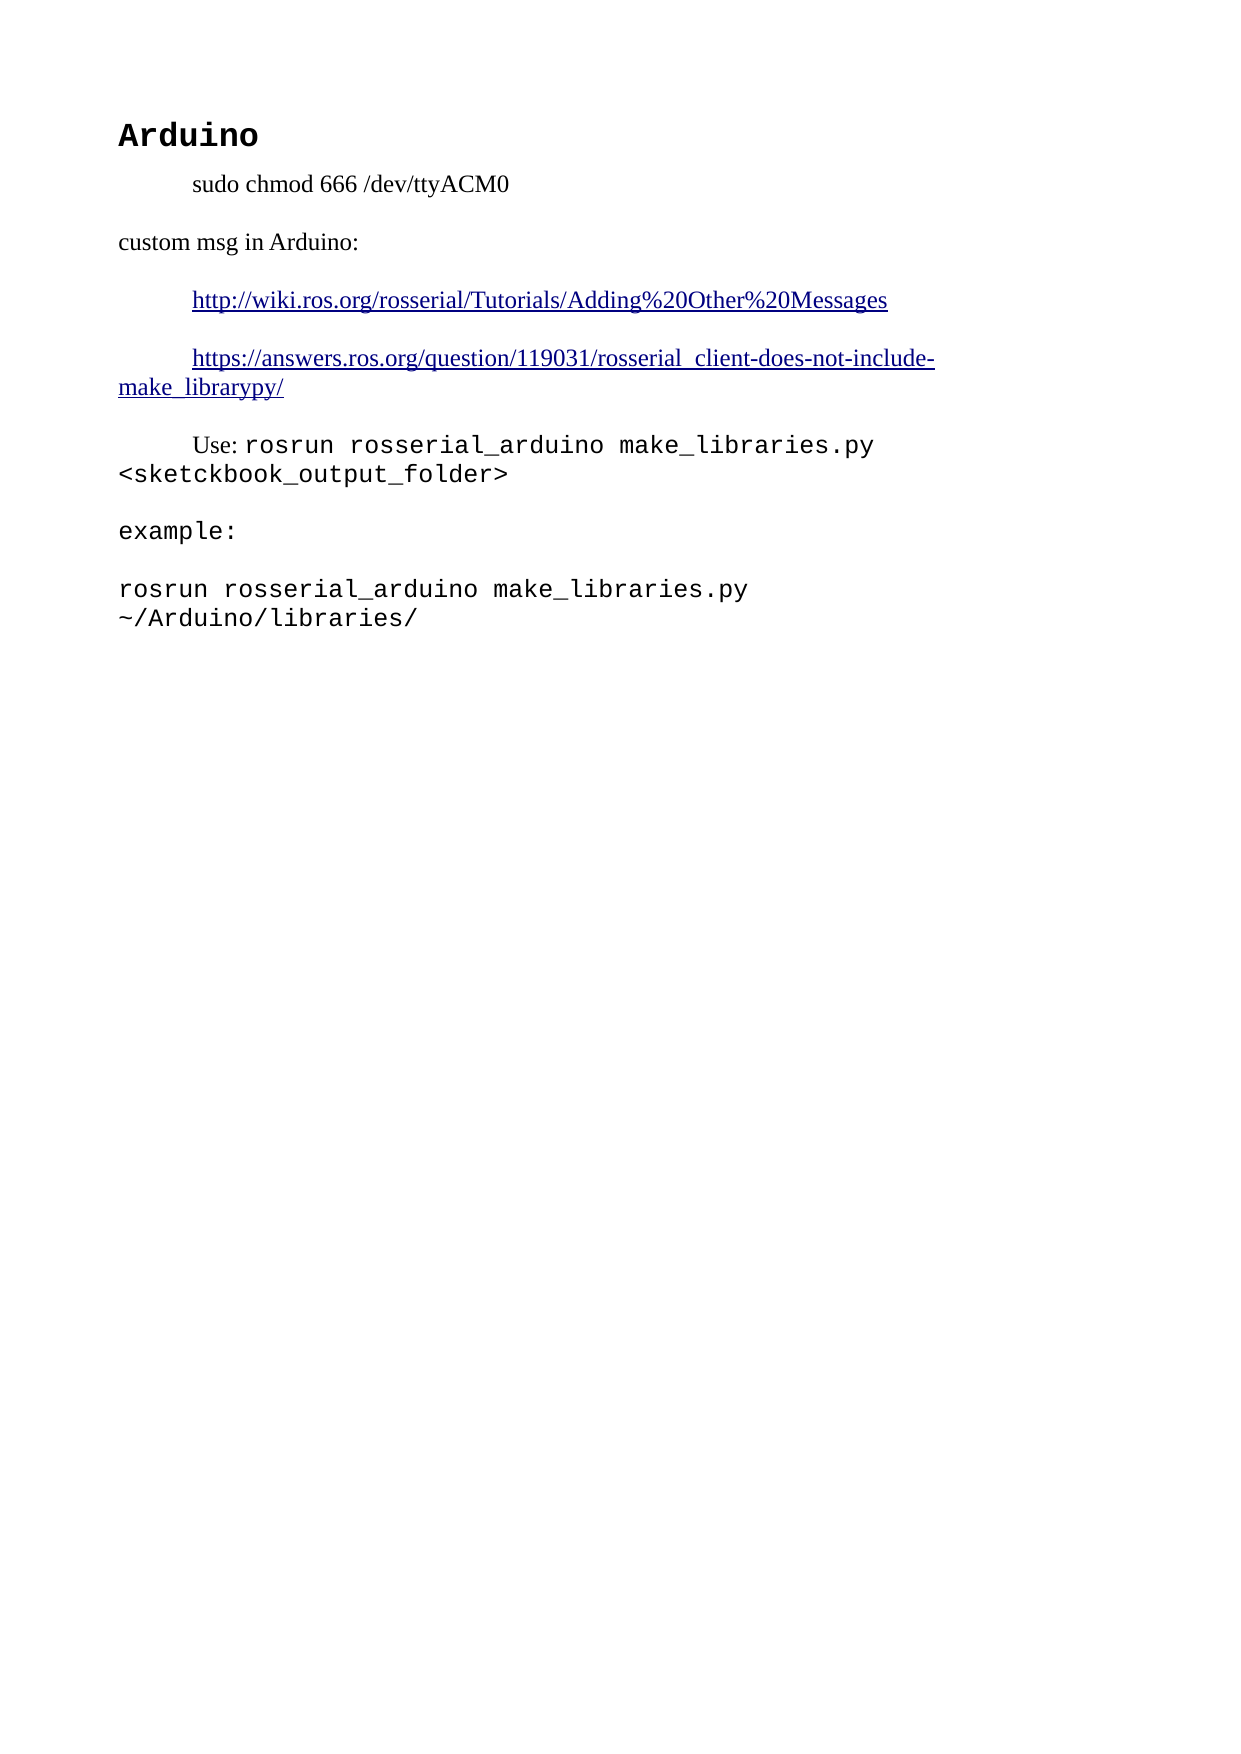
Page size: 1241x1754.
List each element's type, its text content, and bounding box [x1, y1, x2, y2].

text rosrun rosserial_arduino make_libraries.py ~/Arduino/libraries/ [118, 577, 1063, 633]
text Use: rosrun rosserial_arduino make_libraries.py <sketckbook_output_folder> [118, 430, 1063, 489]
subtitle Arduino [118, 118, 1122, 156]
text custom msg in Arduino: [118, 227, 1063, 256]
text https://answers.ros.org/question/119031/rosserial_client-does-not-include-make_librarypy/ [118, 343, 1063, 401]
text example: [118, 519, 1063, 547]
text http://wiki.ros.org/rosserial/Tutorials/Adding%20Other%20Messages [118, 285, 1063, 314]
text sudo chmod 666 /dev/ttyACM0 [118, 169, 1063, 197]
